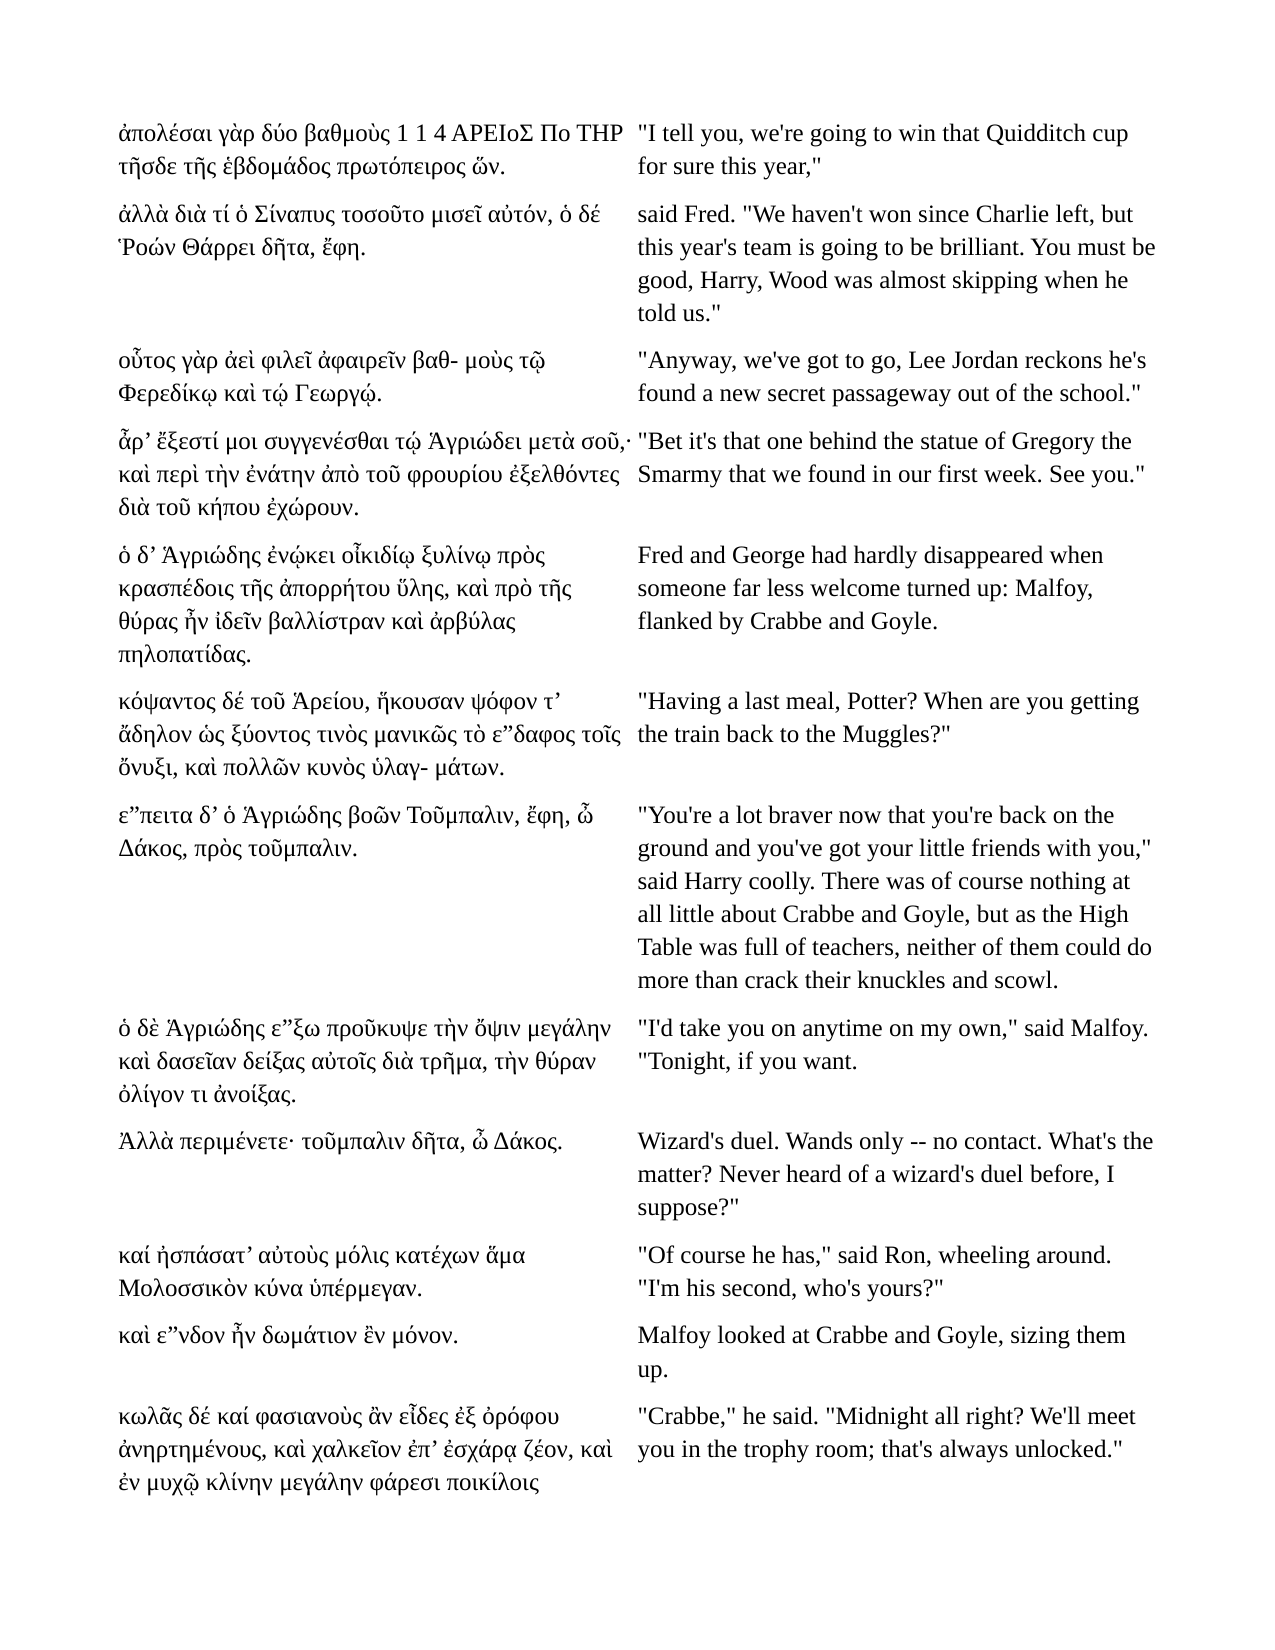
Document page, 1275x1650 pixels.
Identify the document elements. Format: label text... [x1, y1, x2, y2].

table_cell "Crabbe," he said. "Midnight all right? We'll meet you in the trophy room; that's always unlocked." [638, 1401, 1157, 1496]
table_cell said Fred. "We haven't won since Charlie left, but this year's team is going to be brilliant. You must be good, Harry, Wood was almost skipping when he told us." [638, 199, 1157, 345]
table_cell "Anyway, we've got to go, Lee Jordan reckons he's found a new secret passageway out of the school." [638, 345, 1157, 426]
table_cell Malfoy looked at Crabbe and Goyle, sizing them up. [638, 1321, 1157, 1401]
table_cell οὗτος γὰρ ἀεὶ φιλεῖ ἀφαιρεῖν βαθ- μοὺς τῷ Φερεδίκῳ καὶ τῴ Γεωργῴ. [118, 345, 637, 426]
table_cell "You're a lot braver now that you're back on the ground and you've got your little friends with you," said Harry coolly. There was of course nothing at all little about Crabbe and Goyle, but as the High Table was full of teachers, neither of them could do more than crack their knuckles and scowl. [638, 800, 1157, 1013]
table_cell "Bet it's that one behind the statue of Gregory the Smarmy that we found in our first week. See you." [638, 426, 1157, 540]
table_cell "Having a last meal, Potter? When are you getting the train back to the Muggles?" [638, 686, 1157, 800]
table_cell ὁ δ’ Ἁγριώδης ἐνῴκει οἶκιδίῳ ξυλίνῳ πρὸς κρασπέδοις τῆς ἀπορρήτου ὕλης, καὶ πρὸ τῆς θύρας ἦν ἰδεῖν βαλλίστραν καὶ ἀρβύλας πηλοπατίδας. [118, 540, 637, 686]
table_cell καὶ ε”νδον ἦν δωμάτιον ἒν μόνον. [118, 1321, 637, 1401]
table_cell καί ἠσπάσατ’ αὐτοὺς μόλις κατέχων ἅμα Μολοσσικὸν κύνα ὑπέρμεγαν. [118, 1240, 637, 1321]
table_cell Wizard's duel. Wands only -- no contact. What's the matter? Never heard of a wizard's duel before, I suppose?" [638, 1126, 1157, 1240]
table_cell ἆρ’ ἔξεστί μοι συγγενέσθαι τῴ Ἁγριώδει μετὰ σοῦ,· καὶ περὶ τὴν ἐνάτην ἀπὸ τοῦ φρουρίου ἐξελθόντες διὰ τοῦ κήπου ἐχώρουν. [118, 426, 637, 540]
table_cell "I tell you, we're going to win that Quidditch cup for sure this year," [638, 118, 1157, 199]
table_cell "I'd take you on anytime on my own," said Malfoy. "Tonight, if you want. [638, 1013, 1157, 1126]
table_cell ὁ δὲ Ἁγριώδης ε”ξω προῦκυψε τὴν ὄψιν μεγάλην καὶ δασεῖαν δείξας αὐτοῖς διὰ τρῆμα, τὴν θύραν ὀλίγον τι ἀνοίξας. [118, 1013, 637, 1126]
table_cell ε”πειτα δ’ ὁ Ἁγριώδης βοῶν Τοῦμπαλιν, ἔφη, ὦ Δάκος, πρὸς τοῦμπαλιν. [118, 800, 637, 1013]
table_cell ἀλλὰ διὰ τί ὁ Σίναπυς τοσοῦτο μισεῖ αὐτόν, ὁ δέ Ῥοών Θάρρει δῆτα, ἔφη. [118, 199, 637, 345]
table_cell κωλᾶς δέ καί φασιανοὺς ἂν εἶδες ἐξ ὀρόφου ἀνηρτημένους, καὶ χαλκεῖον ἐπ’ ἐσχάρᾳ ζέον, καὶ ἐν μυχῷ κλίνην μεγάλην φάρεσι ποικίλοις [118, 1401, 637, 1496]
table_cell ἀπολέσαι γὰρ δύο βαθμοὺς 1 1 4 ΑΡΕΙοΣ Πο ΤΗΡ τῆσδε τῆς ἑβδομάδος πρωτόπειρος ὥν. [118, 118, 637, 199]
table_cell Fred and George had hardly disappeared when someone far less welcome turned up: Malfoy, flanked by Crabbe and Goyle. [638, 540, 1157, 686]
table_cell Ἀλλὰ περιμένετε· τοῦμπαλιν δῆτα, ὦ Δάκος. [118, 1126, 637, 1240]
table_cell "Of course he has," said Ron, wheeling around. "I'm his second, who's yours?" [638, 1240, 1157, 1321]
table_cell κόψαντος δέ τοῦ Ἁρείου, ἥκουσαν ψόφον τ’ ἄδηλον ὡς ξύοντος τινὸς μανικῶς τὸ ε”δαφος τοῖς ὄνυξι, καὶ πολλῶν κυνὸς ὑλαγ- μάτων. [118, 686, 637, 800]
